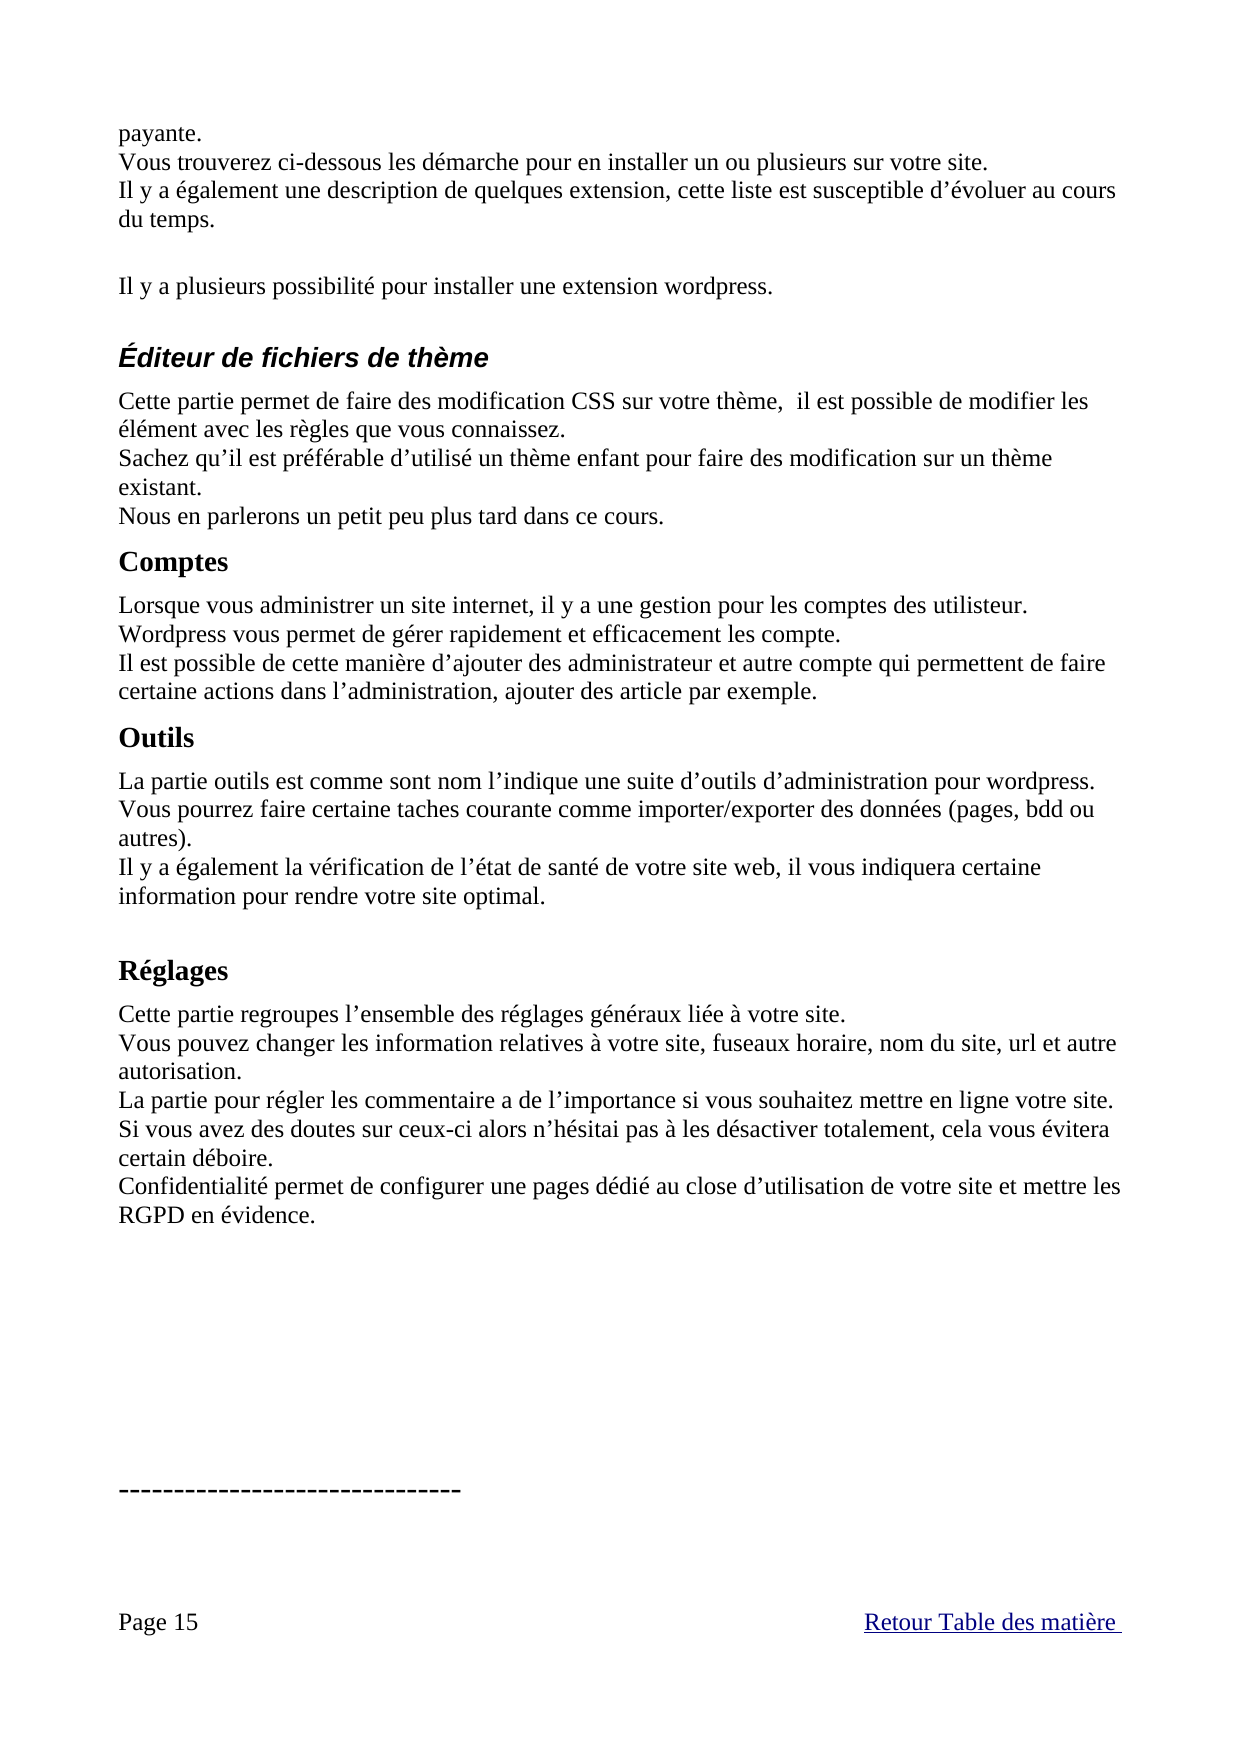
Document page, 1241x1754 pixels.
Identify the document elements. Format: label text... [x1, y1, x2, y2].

text Il y a plusieurs possibilité pour installer une extension wordpress. [118, 271, 1122, 300]
text Cette partie regroupes l’ensemble des réglages généraux liée à votre site. [118, 999, 1122, 1028]
subtitle Éditeur de fichiers de thème [118, 341, 1122, 373]
text Vous pouvez changer les information relatives à votre site, fuseaux horaire, nom du site, url et autre autorisation. [118, 1028, 1122, 1085]
subtitle Réglages [118, 953, 1122, 986]
text Vous trouverez ci-dessous les démarche pour en installer un ou plusieurs sur votre site. [118, 147, 1122, 176]
text Il y a également une description de quelques extension, cette liste est susceptible d’évoluer au cours du temps. [118, 176, 1122, 233]
subtitle Comptes [118, 544, 1122, 578]
text ------------------------------- [118, 1468, 1122, 1507]
text Il est possible de cette manière d’ajouter des administrateur et autre compte qui permettent de faire certaine actions dans l’administration, ajouter des article par exemple. [118, 648, 1122, 705]
text Confidentialité permet de configurer une pages dédié au close d’utilisation de votre site et mettre les RGPD en évidence. [118, 1171, 1122, 1229]
text Si vous avez des doutes sur ceux-ci alors n’hésitai pas à les désactiver totalement, cela vous évitera certain déboire. [118, 1114, 1122, 1171]
text Wordpress vous permet de gérer rapidement et efficacement les compte. [118, 619, 1122, 648]
text Cette partie permet de faire des modification CSS sur votre thème, il est possible de modifier les élément avec les règles que vous connaissez. [118, 386, 1122, 443]
text Vous pourrez faire certaine taches courante comme importer/exporter des données (pages, bdd ou autres). [118, 794, 1122, 852]
text La partie pour régler les commentaire a de l’importance si vous souhaitez mettre en ligne votre site. [118, 1085, 1122, 1114]
text Nous en parlerons un petit peu plus tard dans ce cours. [118, 501, 1122, 529]
subtitle Outils [118, 720, 1122, 753]
text La partie outils est comme sont nom l’indique une suite d’outils d’administration pour wordpress. [118, 766, 1122, 794]
text Lorsque vous administrer un site internet, il y a une gestion pour les comptes des utilisteur. [118, 590, 1122, 619]
text Il y a également la vérification de l’état de santé de votre site web, il vous indiquera certaine information pour rendre votre site optimal. [118, 852, 1122, 909]
text Sachez qu’il est préférable d’utilisé un thème enfant pour faire des modification sur un thème existant. [118, 443, 1122, 501]
text payante. [118, 118, 1122, 147]
